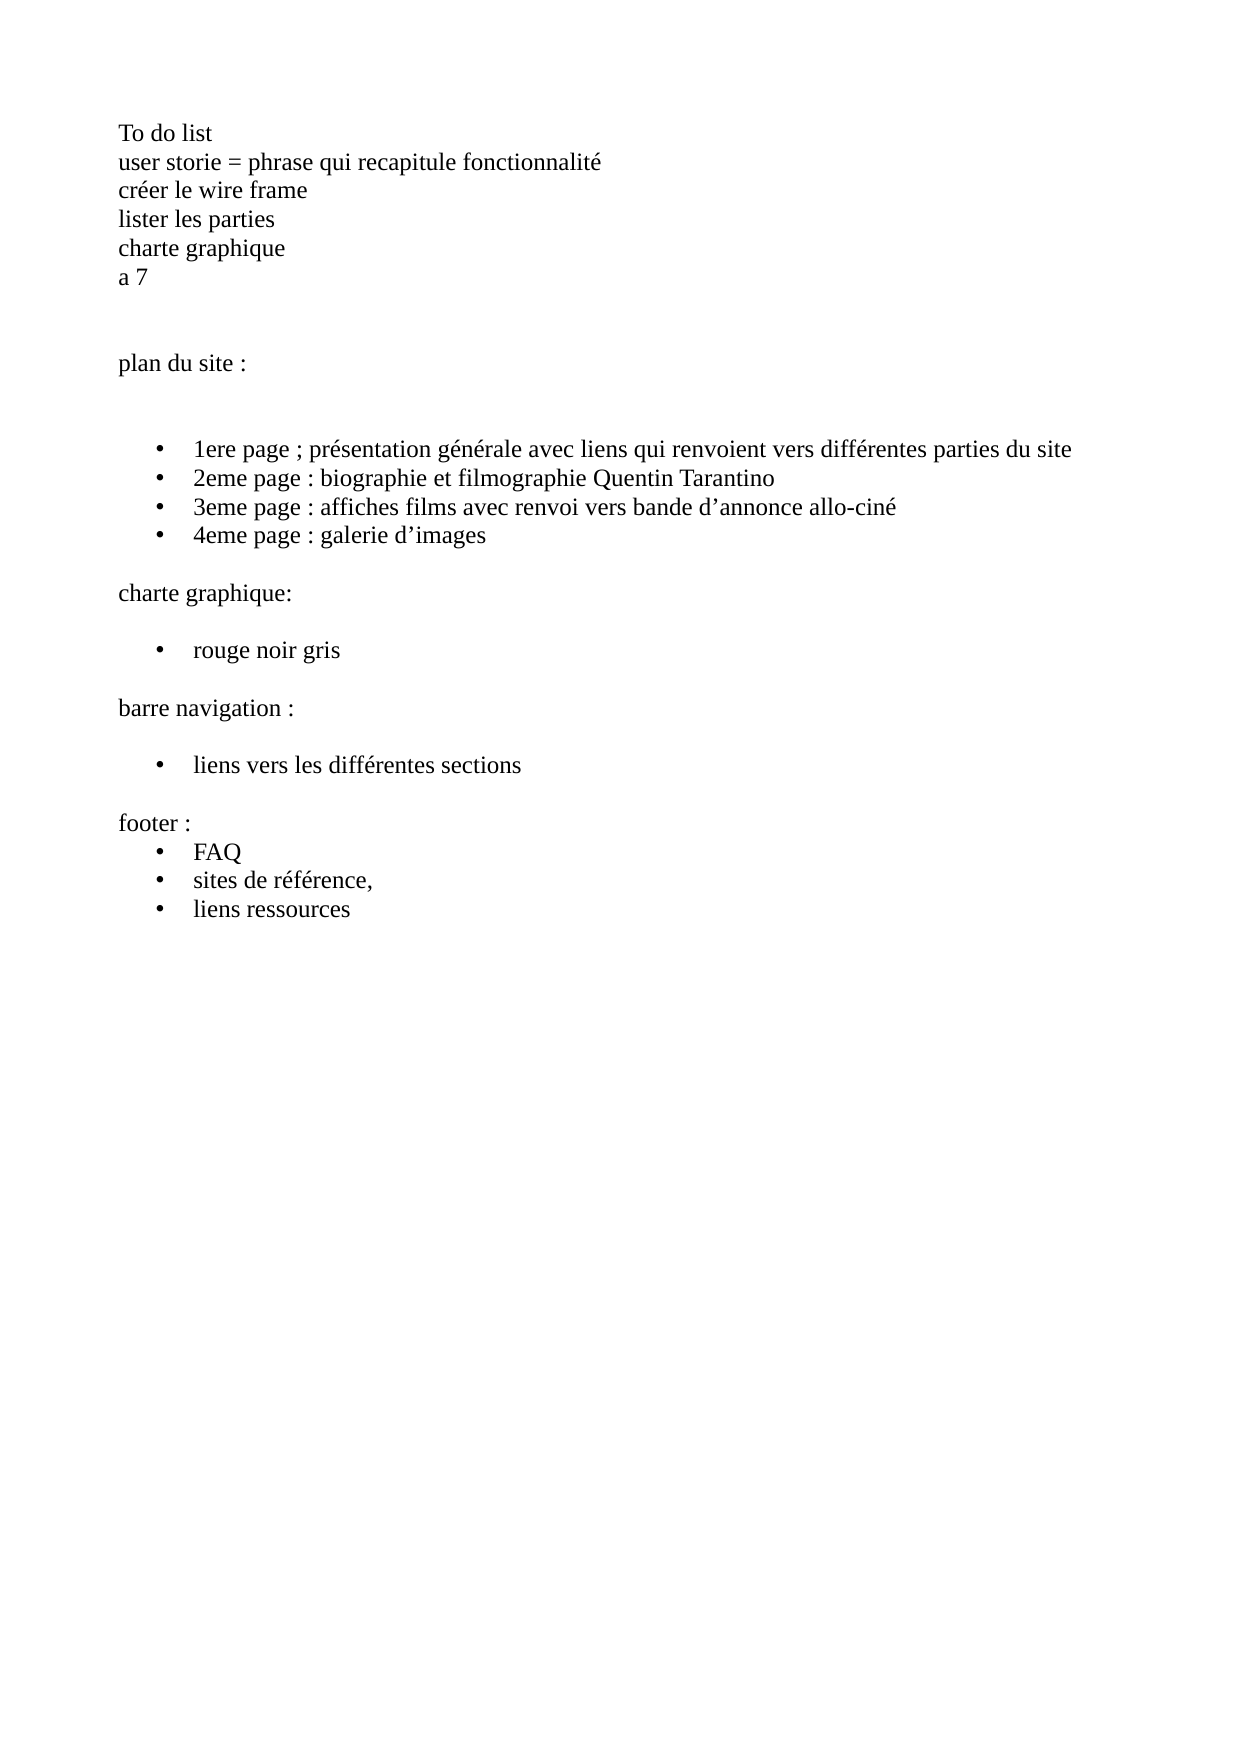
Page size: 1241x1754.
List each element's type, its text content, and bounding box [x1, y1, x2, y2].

text lister les parties [118, 204, 1122, 233]
list 2eme page : biographie et filmographie Quentin Tarantino [156, 463, 1122, 492]
list rouge noir gris [156, 636, 1122, 664]
text user storie = phrase qui recapitule fonctionnalité [118, 147, 1122, 176]
text charte graphique [118, 233, 1122, 262]
list FAQ [156, 837, 1122, 866]
text barre navigation : [118, 693, 1122, 722]
list 1ere page ; présentation générale avec liens qui renvoient vers différentes parties du site [156, 434, 1122, 463]
list liens vers les différentes sections [156, 751, 1122, 779]
text a 7 [118, 262, 1122, 291]
text footer : [118, 808, 1122, 837]
list liens ressources [156, 894, 1122, 923]
list 4eme page : galerie d’images [156, 521, 1122, 549]
text charte graphique: [118, 578, 1122, 607]
list sites de référence, [156, 866, 1122, 894]
text créer le wire frame [118, 176, 1122, 204]
text To do list [118, 118, 1122, 147]
text plan du site : [118, 348, 1122, 377]
list 3eme page : affiches films avec renvoi vers bande d’annonce allo-ciné [156, 492, 1122, 521]
